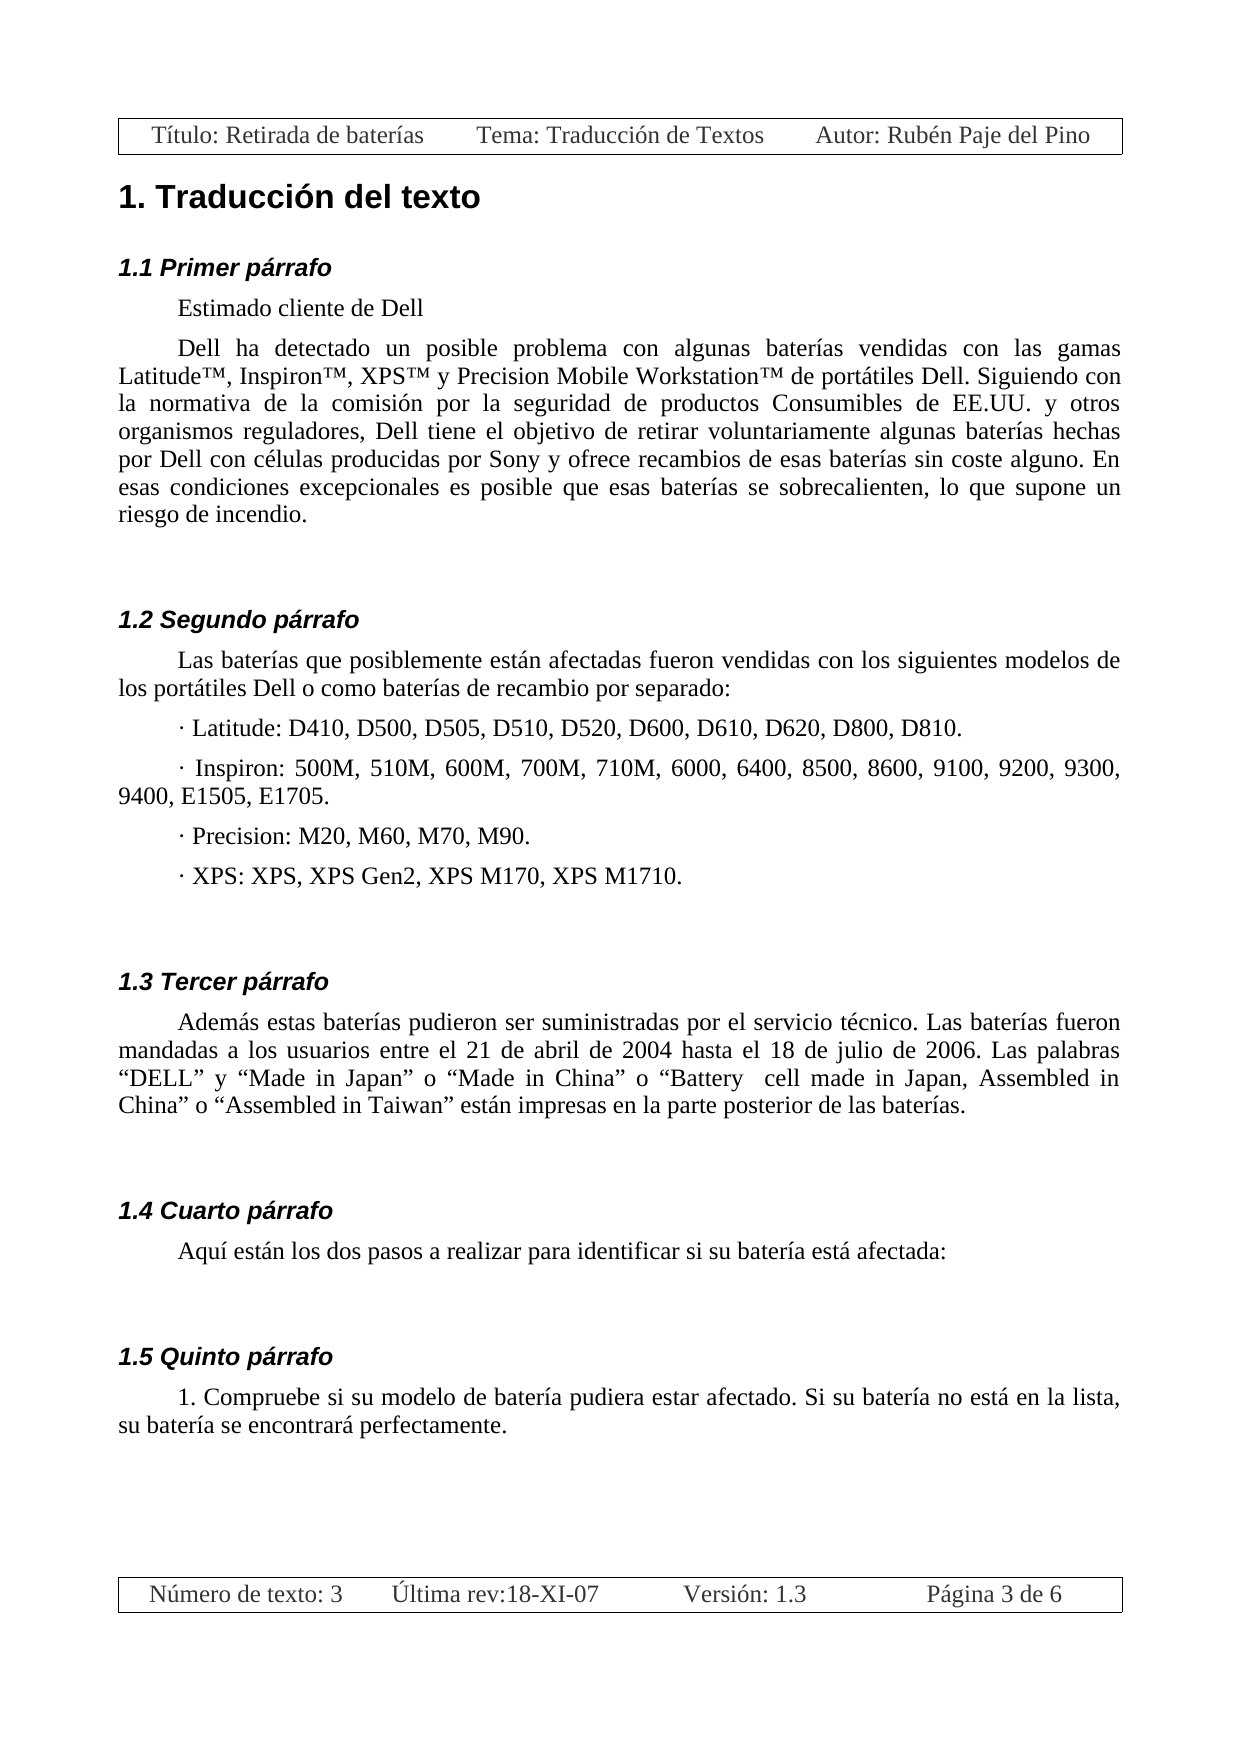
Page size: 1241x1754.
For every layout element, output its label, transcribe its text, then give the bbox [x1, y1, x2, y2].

text · XPS: XPS, XPS Gen2, XPS M170, XPS M1710. [118, 862, 1122, 890]
subtitle 1.2 Segundo párrafo [118, 606, 1122, 634]
subtitle 1.5 Quinto párrafo [118, 1343, 1122, 1371]
text 1. Compruebe si su modelo de batería pudiera estar afectado. Si su batería no está en la lista, su batería se encontrará perfectamente. [118, 1383, 1122, 1438]
subtitle 1.4 Cuarto párrafo [118, 1197, 1122, 1225]
subtitle 1.3 Tercer párrafo [118, 968, 1122, 996]
text Dell ha detectado un posible problema con algunas baterías vendidas con las gamas Latitude™, Inspiron™, XPS™ y Precision Mobile Workstation™ de portátiles Dell. Siguiendo con la normativa de la comisión por la seguridad de productos Consumibles de EE.UU. y otros organismos reguladores, Dell tiene el objetivo de retirar voluntariamente algunas baterías hechas por Dell con células producidas por Sony y ofrece recambios de esas baterías sin coste alguno. En esas condiciones excepcionales es posible que esas baterías se sobrecalienten, lo que supone un riesgo de incendio. [118, 334, 1122, 528]
text · Latitude: D410, D500, D505, D510, D520, D600, D610, D620, D800, D810. [118, 714, 1122, 742]
text Las baterías que posiblemente están afectadas fueron vendidas con los siguientes modelos de los portátiles Dell o como baterías de recambio por separado: [118, 646, 1122, 702]
text Además estas baterías pudieron ser suministradas por el servicio técnico. Las baterías fueron mandadas a los usuarios entre el 21 de abril de 2004 hasta el 18 de julio de 2006. Las palabras “DELL” y “Made in Japan” o “Made in China” o “Battery cell made in Japan, Assembled in China” o “Assembled in Taiwan” están impresas en la parte posterior de las baterías. [118, 1008, 1122, 1119]
subtitle 1. Traducción del texto [118, 179, 1122, 216]
text · Inspiron: 500M, 510M, 600M, 700M, 710M, 6000, 6400, 8500, 8600, 9100, 9200, 9300, 9400, E1505, E1705. [118, 754, 1122, 810]
subtitle 1.1 Primer párrafo [118, 253, 1122, 281]
text Aquí están los dos pasos a realizar para identificar si su batería está afectada: [118, 1237, 1122, 1265]
text Estimado cliente de Dell [118, 294, 1122, 322]
text · Precision: M20, M60, M70, M90. [118, 822, 1122, 850]
